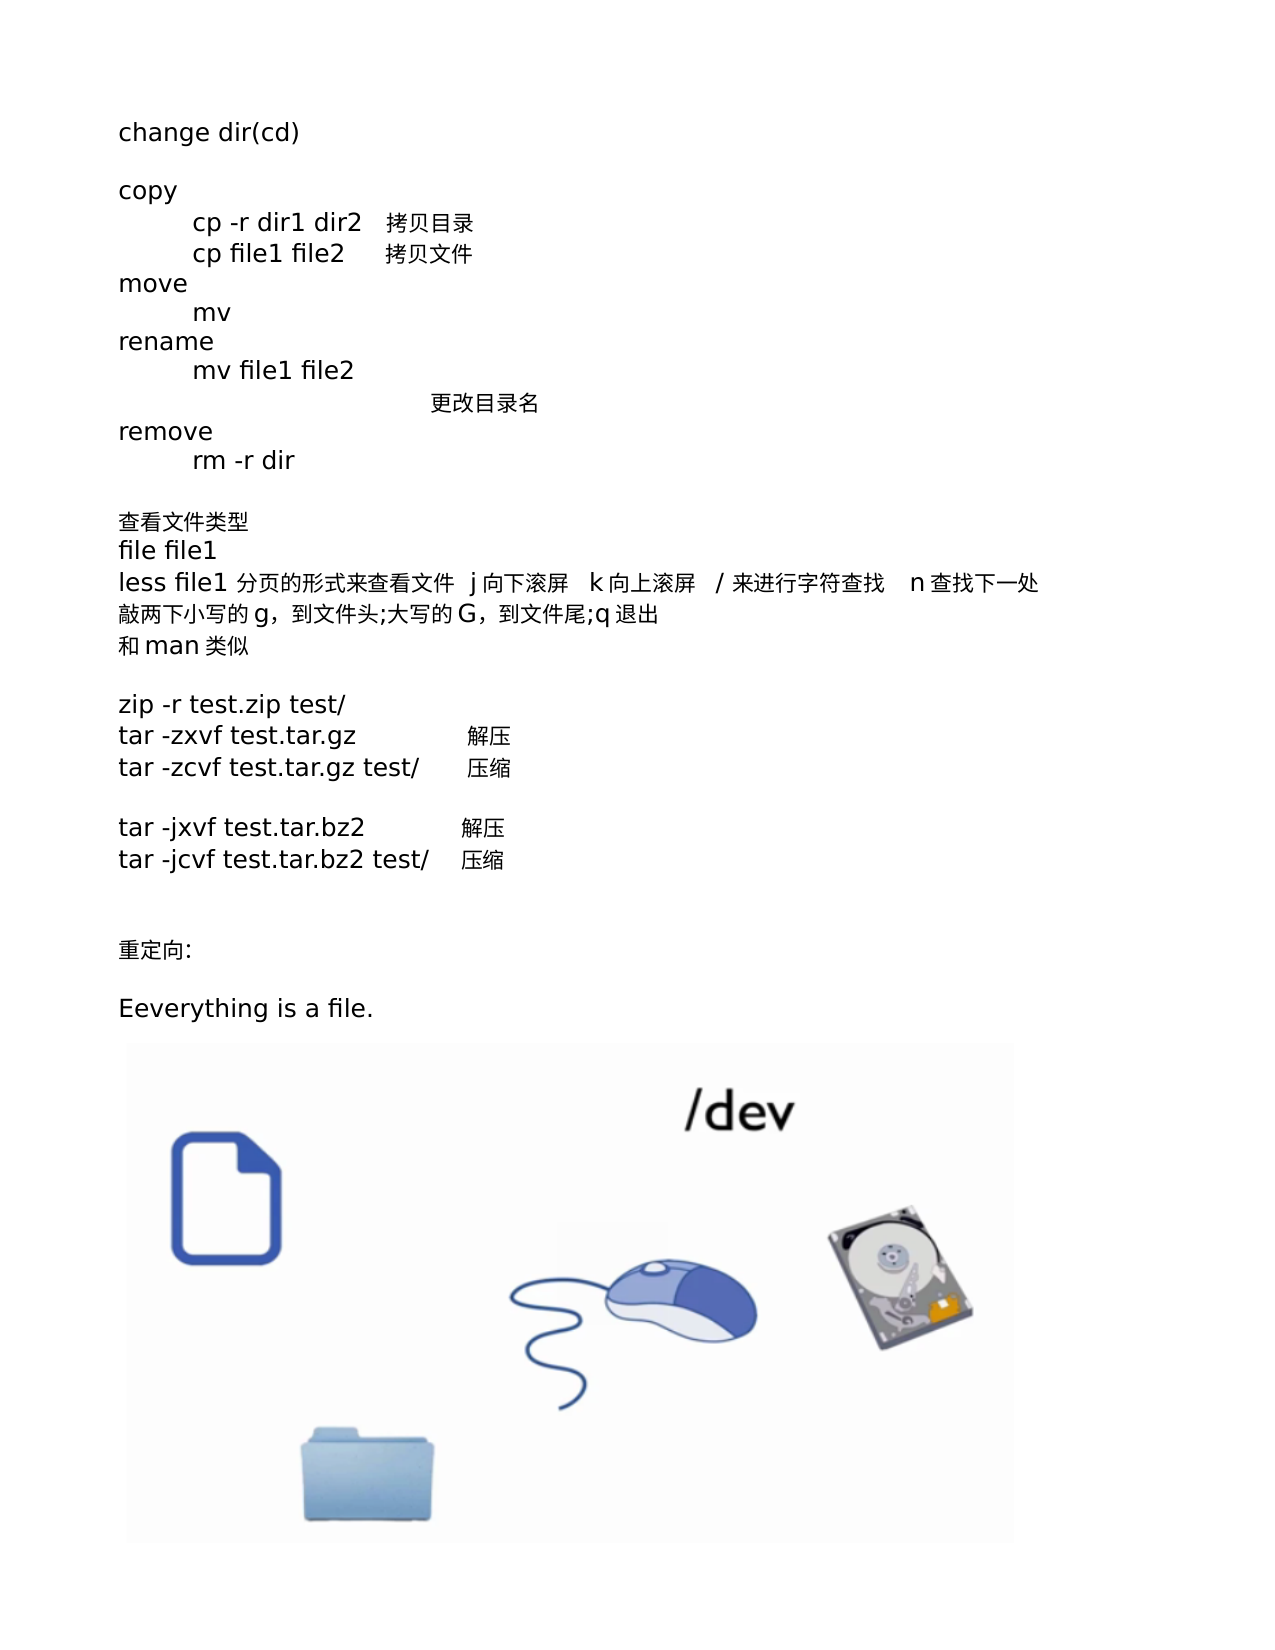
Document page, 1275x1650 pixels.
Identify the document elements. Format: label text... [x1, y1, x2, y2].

text tar -jcvf test.tar.bz2 test/ 压缩 [118, 843, 1157, 875]
text 重定向： [118, 933, 1157, 965]
text change dir(cd) [118, 118, 1157, 147]
text copy [118, 176, 1157, 206]
text file file1 [118, 536, 1157, 566]
text cp -r dir1 dir2 拷贝目录 [118, 206, 1157, 237]
text 和man类似 [118, 629, 1157, 661]
text mv file1 file2 [118, 356, 1157, 386]
text tar -jxvf test.tar.bz2 解压 [118, 811, 1157, 843]
text rename [118, 327, 1157, 356]
text rm -r dir [118, 446, 1157, 476]
text 敲两下小写的g，到文件头;大写的G，到文件尾;q退出 [118, 597, 1157, 629]
text tar -zxvf test.tar.gz 解压 [118, 719, 1157, 751]
text remove [118, 417, 1157, 446]
text 更改目录名 [118, 386, 1157, 417]
text cp file1 file2 拷贝文件 [118, 237, 1157, 269]
text 查看文件类型 [118, 505, 1157, 536]
text tar -zcvf test.tar.gz test/ 压缩 [118, 751, 1157, 782]
text move [118, 269, 1157, 298]
text less file1 分页的形式来查看文件 j向下滚屏 k向上滚屏 / 来进行字符查找 n查找下一处 [118, 566, 1157, 597]
picture [126, 1043, 1014, 1543]
text zip -r test.zip test/ [118, 690, 1157, 719]
text mv [118, 298, 1157, 327]
text Eeverything is a file. [118, 994, 1157, 1023]
